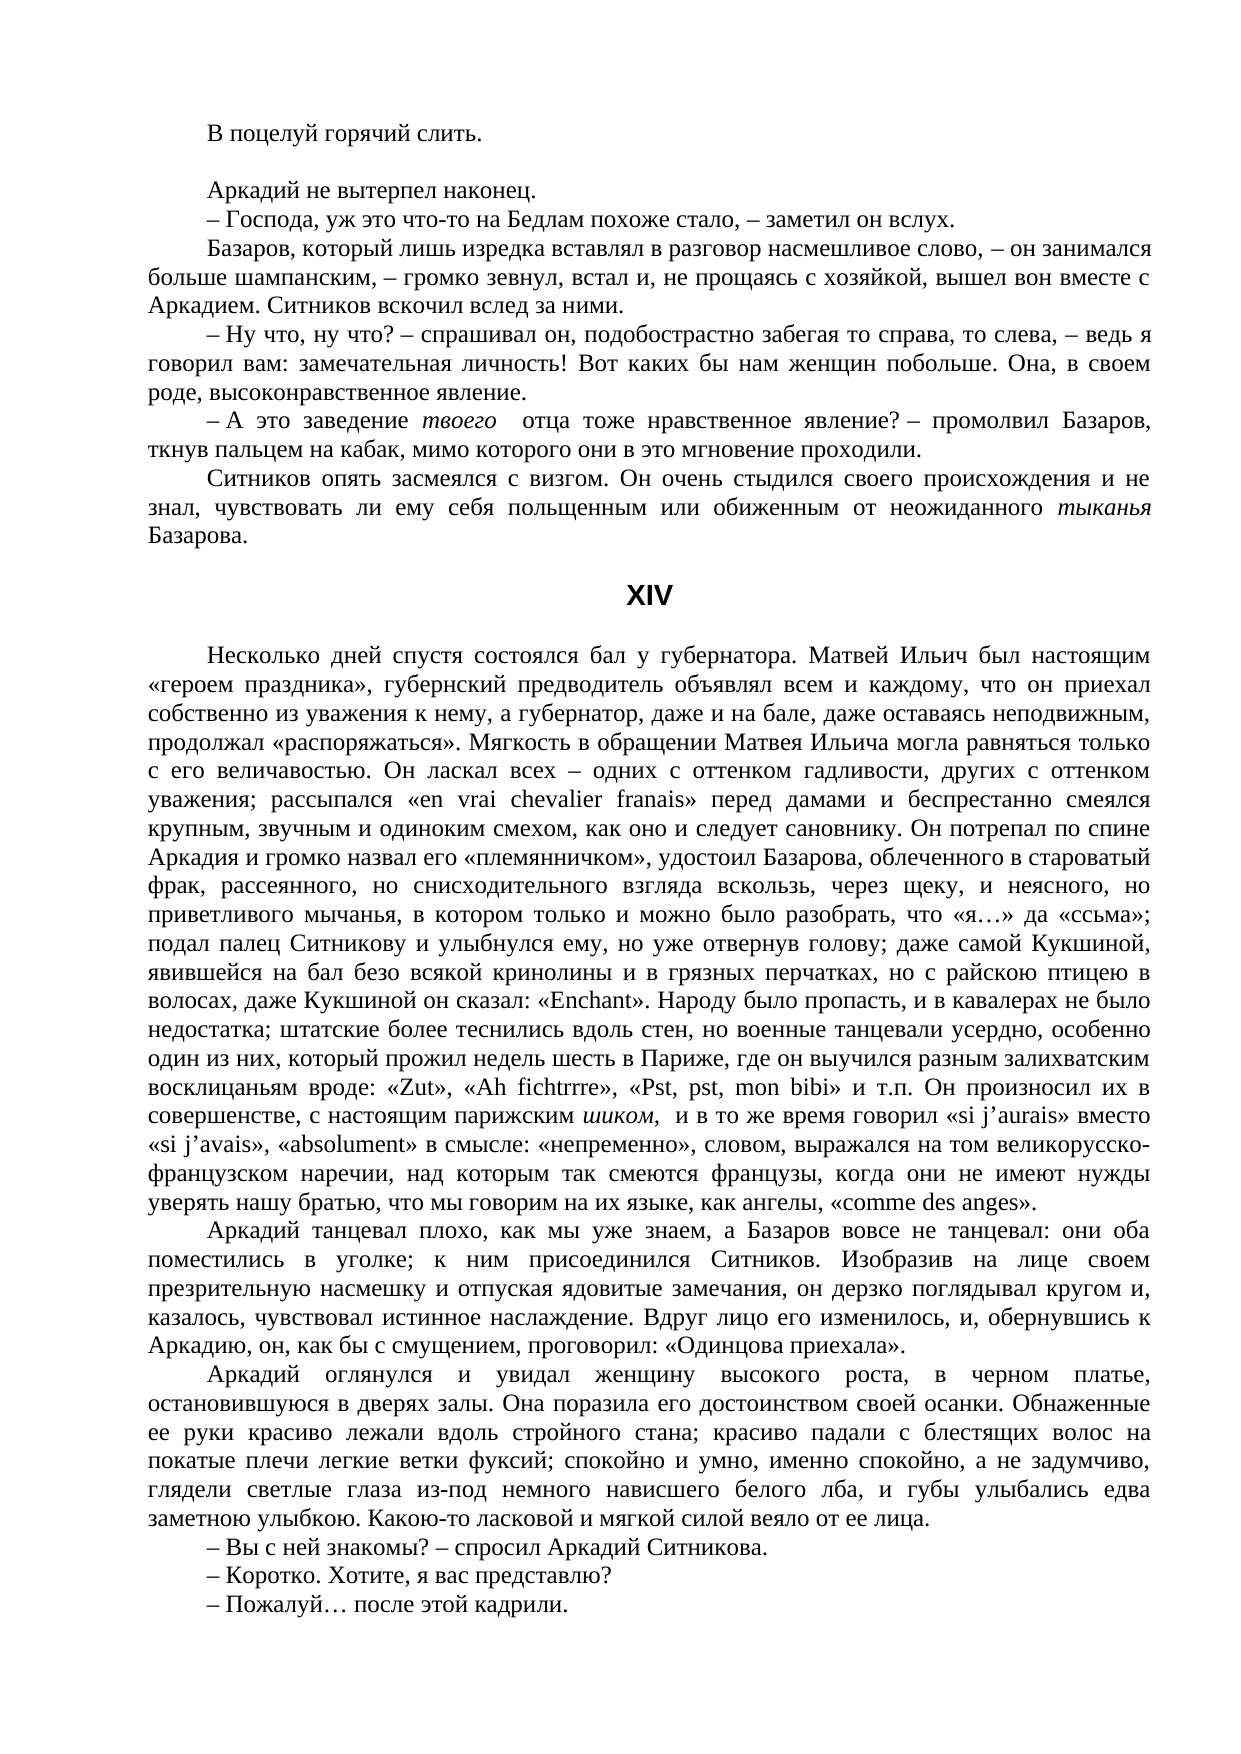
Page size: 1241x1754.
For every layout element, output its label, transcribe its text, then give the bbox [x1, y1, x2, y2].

text – Коротко. Хотите, я вас представлю? [148, 1560, 1152, 1589]
text Базаров, который лишь изредка вставлял в разговор насмешливое слово, – он занимался больше шампанским, – громко зевнул, встал и, не прощаясь с хозяйкой, вышел вон вместе с Аркадием. Ситников вскочил вслед за ними. [148, 233, 1152, 319]
text Аркадий оглянулся и увидал женщину высокого роста, в черном платье, остановившуюся в дверях залы. Она поразила его достоинством своей осанки. Обнаженные ее руки красиво лежали вдоль стройного стана; красиво падали с блестящих волос на покатые плечи легкие ветки фуксий; спокойно и умно, именно спокойно, а не задумчиво, глядели светлые глаза из-под немного нависшего белого лба, и губы улыбались едва заметною улыбкою. Какою-то ласковой и мягкой силой веяло от ее лица. [148, 1359, 1152, 1532]
text – А это заведение твоего отца тоже нравственное явление? – промолвил Базаров, ткнув пальцем на кабак, мимо которого они в это мгновение проходили. [148, 406, 1152, 463]
text Аркадий танцевал плохо, как мы уже знаем, а Базаров вовсе не танцевал: они оба поместились в уголке; к ним присоединился Ситников. Изобразив на лице своем презрительную насмешку и отпуская ядовитые замечания, он дерзко поглядывал кругом и, казалось, чувствовал истинное наслаждение. Вдруг лицо его изменилось, и, обернувшись к Аркадию, он, как бы с смущением, проговорил: «Одинцова приехала». [148, 1215, 1152, 1359]
subtitle XIV [148, 578, 1152, 612]
text Ситников опять засмеялся с визгом. Он очень стыдился своего происхождения и не знал, чувствовать ли ему себя польщенным или обиженным от неожиданного тыканья Базарова. [148, 463, 1152, 549]
text – Пожалуй… после этой кадрили. [148, 1589, 1152, 1618]
text Аркадий не вытерпел наконец. [148, 176, 1152, 204]
text – Господа, уж это что-то на Бедлам похоже стало, – заметил он вслух. [148, 204, 1152, 233]
text – Ну что, ну что? – спрашивал он, подобострастно забегая то справа, то слева, – ведь я говорил вам: замечательная личность! Вот каких бы нам женщин побольше. Она, в своем роде, высоконравственное явление. [148, 319, 1152, 406]
text В поцелуй горячий слить. [148, 118, 1152, 147]
text Несколько дней спустя состоялся бал у губернатора. Матвей Ильич был настоящим «героем праздника», губернский предводитель объявлял всем и каждому, что он приехал собственно из уважения к нему, а губернатор, даже и на бале, даже оставаясь неподвижным, продолжал «распоряжаться». Мягкость в обращении Матвея Ильича могла равняться только с его величавостью. Он ласкал всех – одних с оттенком гадливости, других с оттенком уважения; рассыпался «en vrai chevalier franais» перед дамами и беспрестанно смеялся крупным, звучным и одиноким смехом, как оно и следует сановнику. Он потрепал по спине Аркадия и громко назвал его «племянничком», удостоил Базарова, облеченного в староватый фрак, рассеянного, но снисходительного взгляда вскользь, через щеку, и неясного, но приветливого мычанья, в котором только и можно было разобрать, что «я…» да «ссьма»; подал палец Ситникову и улыбнулся ему, но уже отвернув голову; даже самой Кукшиной, явившейся на бал безо всякой кринолины и в грязных перчатках, но с райскою птицею в волосах, даже Кукшиной он сказал: «Enchant». Народу было пропасть, и в кавалерах не было недостатка; штатские более теснились вдоль стен, но военные танцевали усердно, особенно один из них, который прожил недель шесть в Париже, где он выучился разным залихватским восклицаньям вроде: «Zut», «Ah fichtrrre», «Pst, pst, mon bibi» и т.п. Он произносил их в совершенстве, с настоящим парижским шиком, и в то же время говорил «si j’aurais» вместо «si j’avais», «absolument» в смысле: «непременно», словом, выражался на том великорусско-французском наречии, над которым так смеются французы, когда они не имеют нужды уверять нашу братью, что мы говорим на их языке, как ангелы, «comme des anges». [148, 640, 1152, 1215]
text – Вы с ней знакомы? – спросил Аркадий Ситникова. [148, 1532, 1152, 1560]
